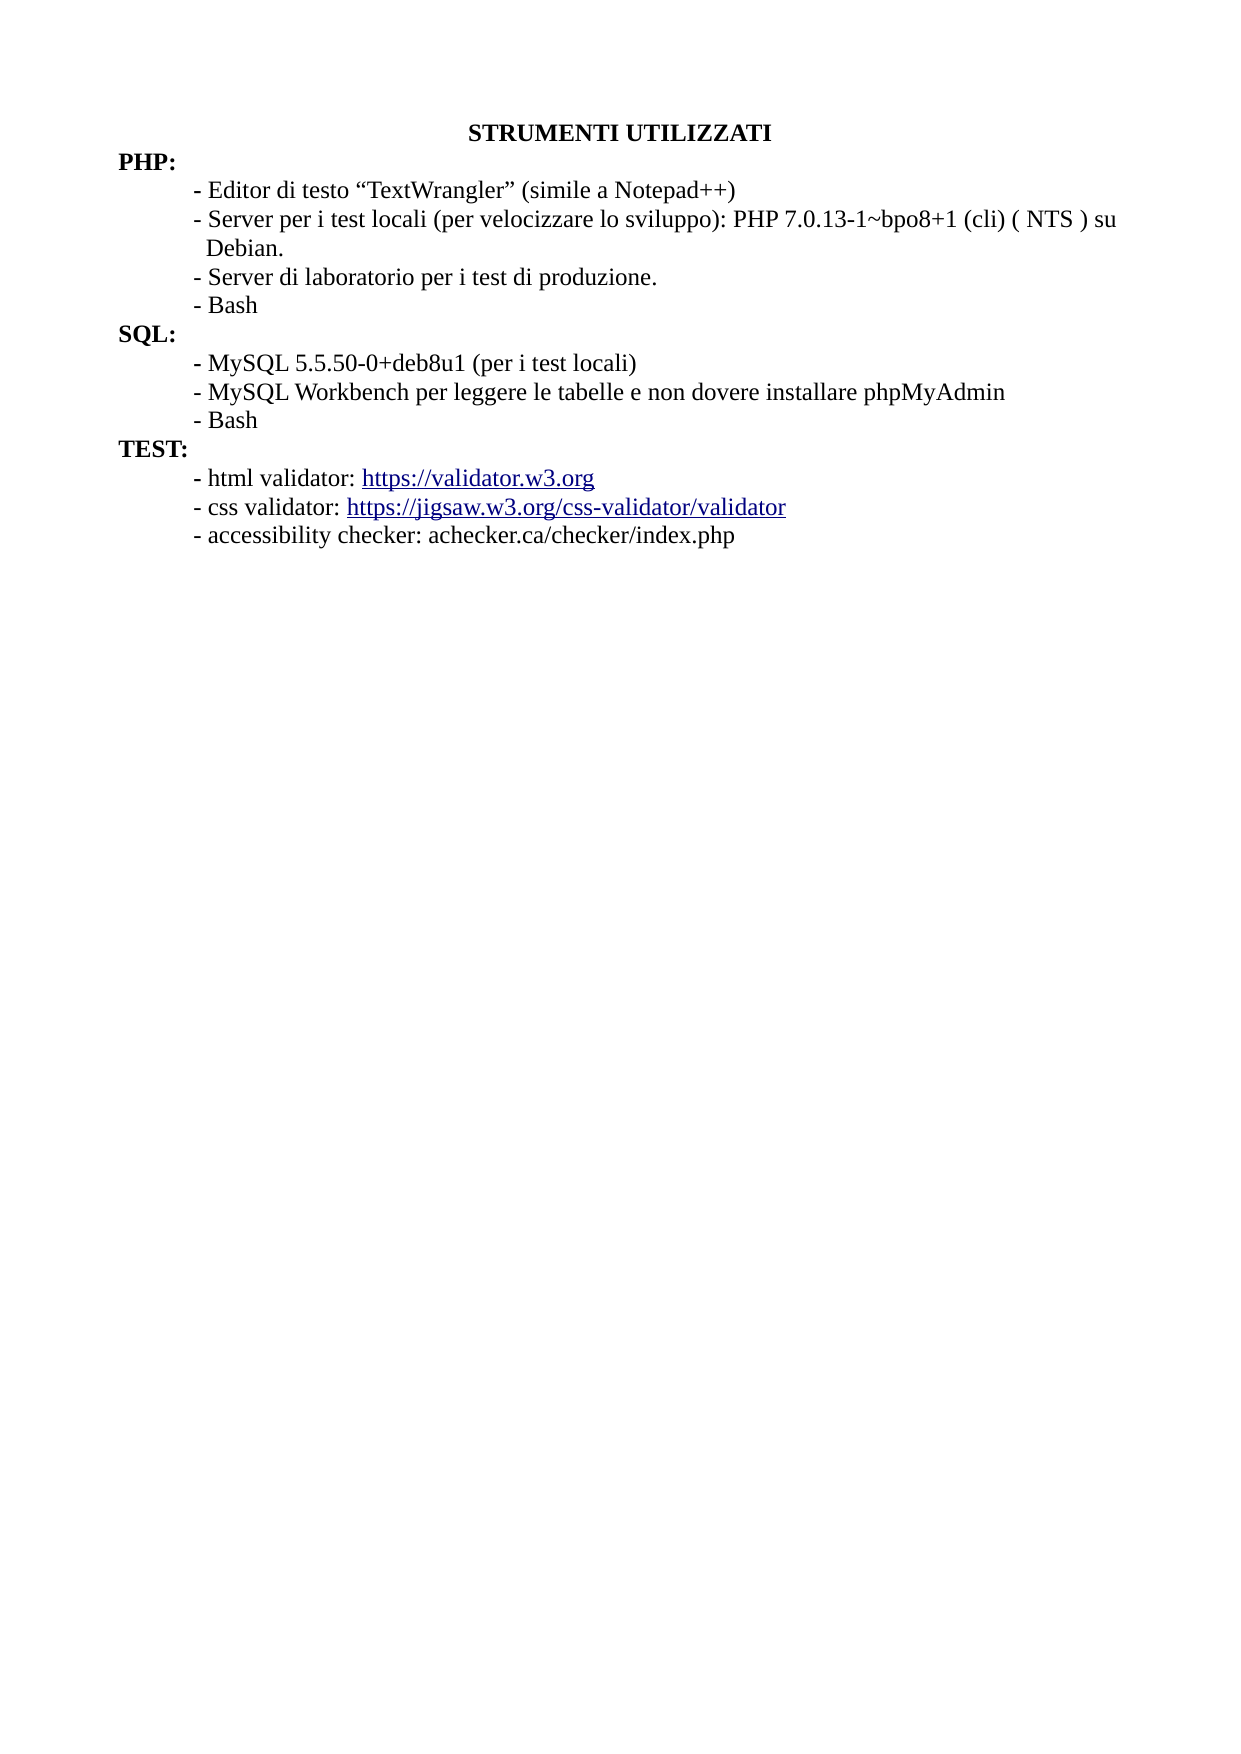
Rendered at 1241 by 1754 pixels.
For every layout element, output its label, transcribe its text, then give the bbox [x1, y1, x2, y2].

text PHP: [118, 147, 1122, 176]
text - MySQL 5.5.50-0+deb8u1 (per i test locali) [118, 348, 1122, 377]
text - accessibility checker: achecker.ca/checker/index.php [118, 521, 1122, 549]
text - Bash [118, 291, 1122, 319]
text - html validator: https://validator.w3.org [118, 463, 1122, 492]
text SQL: [118, 319, 1122, 348]
text - Server di laboratorio per i test di produzione. [118, 262, 1122, 291]
text STRUMENTI UTILIZZATI [118, 118, 1122, 147]
text - MySQL Workbench per leggere le tabelle e non dovere installare phpMyAdmin [118, 377, 1122, 406]
text - Server per i test locali (per velocizzare lo sviluppo): PHP 7.0.13-1~bpo8+1 (cli) ( NTS ) su [118, 204, 1122, 233]
text TEST: [118, 434, 1122, 463]
text - Bash [118, 406, 1122, 434]
text - css validator: https://jigsaw.w3.org/css-validator/validator [118, 492, 1122, 521]
text Debian. [118, 233, 1122, 262]
text - Editor di testo “TextWrangler” (simile a Notepad++) [118, 176, 1122, 204]
